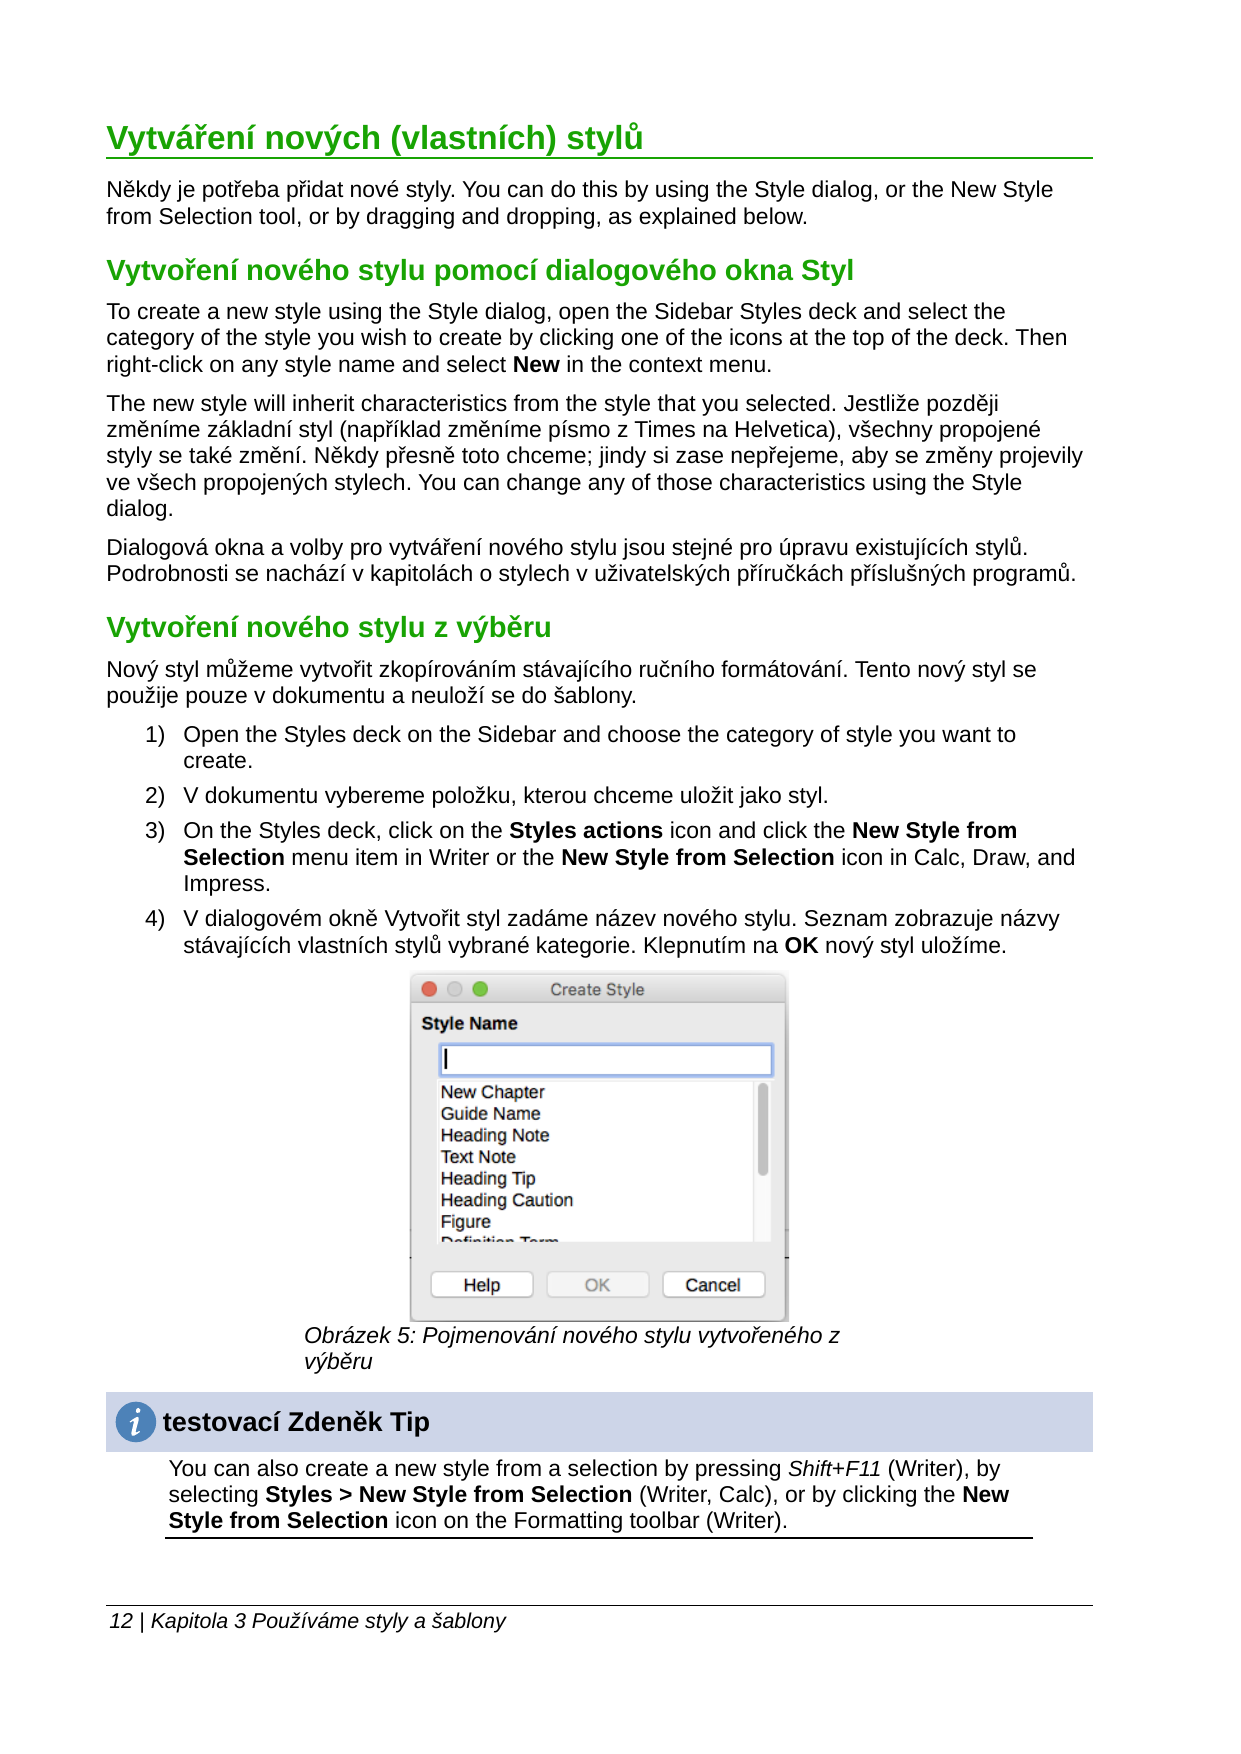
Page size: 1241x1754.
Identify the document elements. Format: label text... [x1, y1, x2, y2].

subtitle testovací Zdeněk Tip [106, 1392, 1093, 1452]
picture [409, 970, 790, 1322]
list Open the Styles deck on the Sidebar and choose the category of style you want to create. [165, 721, 1093, 773]
subtitle Vytvoření nového stylu pomocí dialogového okna Styl [106, 253, 1093, 286]
subtitle Vytvoření nového stylu z výběru [106, 610, 1093, 644]
list V dialogovém okně Vytvořit styl zadáme název nového stylu. Seznam zobrazuje názvy stávajících vlastních stylů vybrané kategorie. Klepnutím na OK nový styl uložíme. [165, 905, 1093, 958]
subtitle Vytváření nových (vlastních) stylů [106, 118, 1093, 157]
list On the Styles deck, click on the Styles actions icon and click the New Style from Selection menu item in Writer or the New Style from Selection icon in Calc, Draw, and Impress. [165, 817, 1093, 897]
text Někdy je potřeba přidat nové styly. You can do this by using the Style dialog, or the New Style from Selection tool, or by dragging and dropping, as explained below. [106, 176, 1093, 229]
list V dokumentu vybereme položku, kterou chceme uložit jako styl. [165, 782, 1093, 809]
text Obrázek 5: Pojmenování nového stylu vytvořeného z výběru [304, 970, 895, 1374]
text Dialogová okna a volby pro vytváření nového stylu jsou stejné pro úpravu existujících stylů. Podrobnosti se nachází v kapitolách o stylech v uživatelských příručkách příslušných programů. [106, 534, 1093, 587]
text To create a new style using the Style dialog, open the Sidebar Styles deck and select the category of the style you wish to create by clicking one of the icons at the top of the deck. Then right-click on any style name and select New in the context menu. [106, 298, 1093, 377]
text Nový styl můžeme vytvořit zkopírováním stávajícího ručního formátování. Tento nový styl se použije pouze v dokumentu a neuloží se do šablony. [106, 656, 1093, 708]
text The new style will inherit characteristics from the style that you selected. Jestliže později změníme základní styl (například změníme písmo z Times na Helvetica), všechny propojené styly se také změní. Někdy přesně toto chceme; jindy si zase nepřejeme, aby se změny projevily ve všech propojených stylech. You can change any of those characteristics using the Style dialog. [106, 389, 1093, 521]
text You can also create a new style from a selection by pressing Shift+F11 (Writer), by selecting Styles > New Style from Selection (Writer, Calc), or by clicking the New Style from Selection icon on the Formatting toolbar (Writer). [165, 1452, 1033, 1537]
